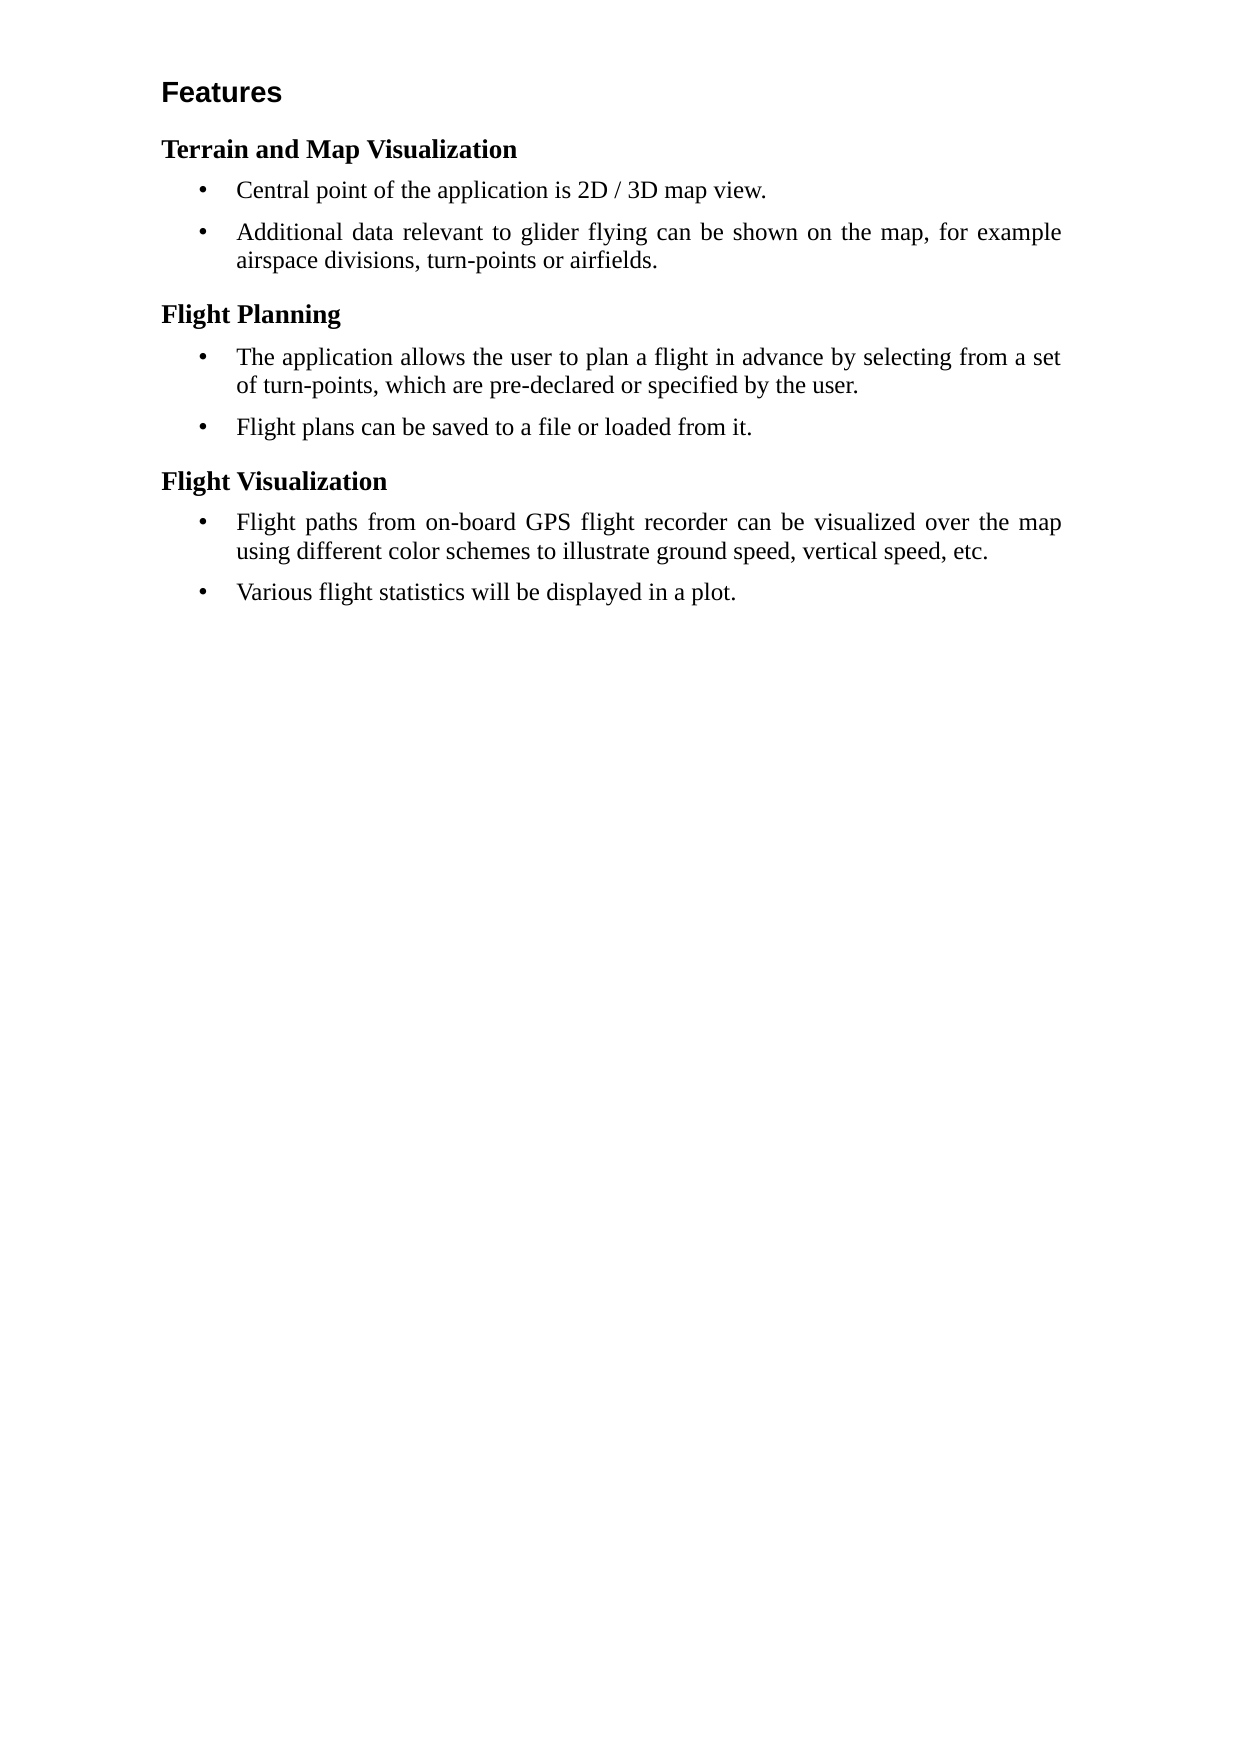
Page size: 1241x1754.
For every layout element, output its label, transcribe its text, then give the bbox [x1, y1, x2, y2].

list Flight paths from on‑board GPS flight recorder can be visualized over the map using different color schemes to illustrate ground speed, vertical speed, etc. [198, 507, 1062, 565]
list Central point of the application is 2D / 3D map view. [198, 176, 1062, 204]
subtitle Flight Planning [161, 299, 1062, 330]
list Additional data relevant to glider flying can be shown on the map, for example airspace divisions, turn‑points or airfields. [198, 217, 1062, 274]
subtitle Flight Visualization [161, 464, 1062, 496]
subtitle Features [161, 75, 1062, 108]
list Flight plans can be saved to a file or loaded from it. [198, 412, 1062, 440]
list The application allows the user to plan a flight in advance by selecting from a set of turn‑points, which are pre‑declared or specified by the user. [198, 342, 1062, 399]
subtitle Terrain and Map Visualization [161, 133, 1062, 164]
list Various flight statistics will be displayed in a plot. [198, 577, 1062, 606]
